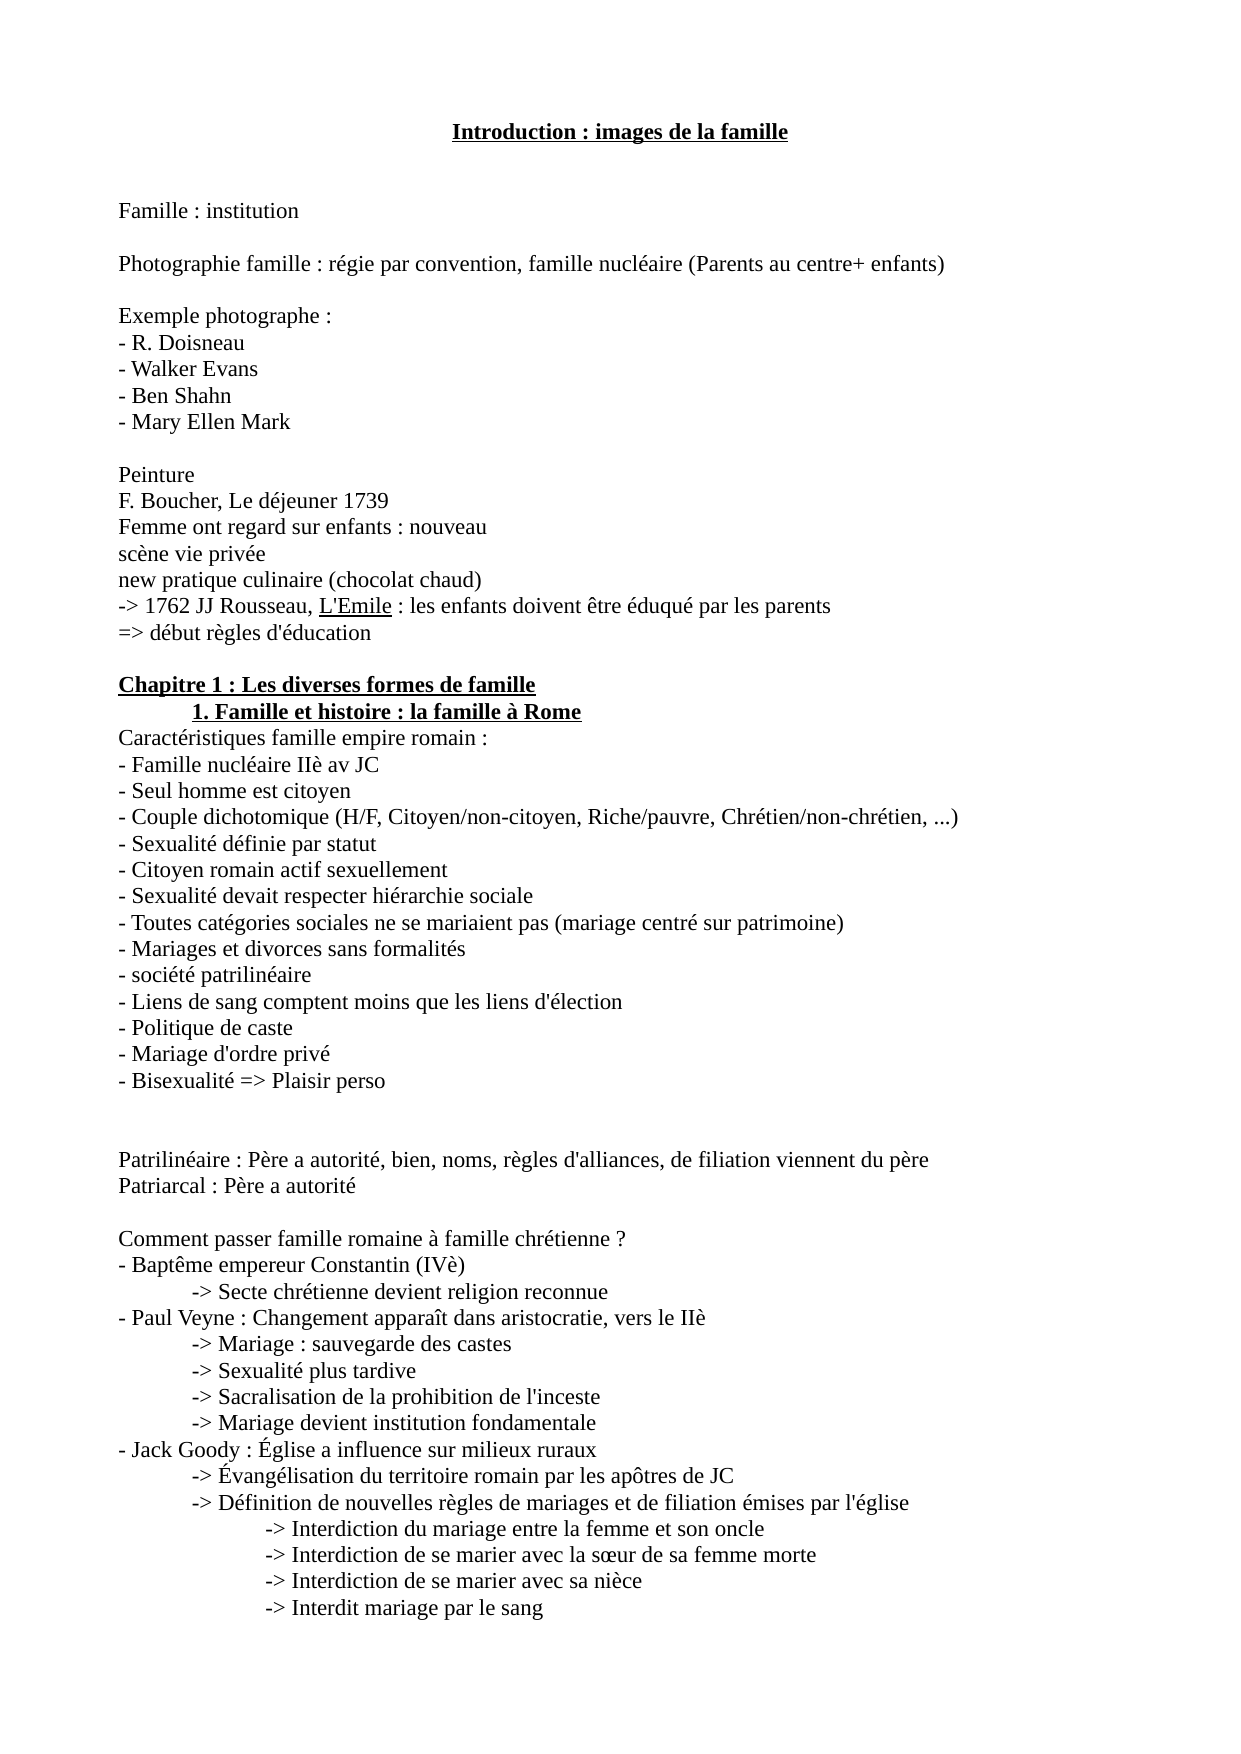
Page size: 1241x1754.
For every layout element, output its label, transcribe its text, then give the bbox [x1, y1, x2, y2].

text -> Sacralisation de la prohibition de l'inceste [118, 1383, 1122, 1409]
text - Couple dichotomique (H/F, Citoyen/non-citoyen, Riche/pauvre, Chrétien/non-chrétien, ...) [118, 803, 1122, 830]
text - Mariages et divorces sans formalités [118, 935, 1122, 961]
text -> Interdit mariage par le sang [118, 1594, 1122, 1620]
text - Bisexualité => Plaisir perso [118, 1067, 1122, 1093]
text -> Interdiction de se marier avec sa nièce [118, 1568, 1122, 1594]
text Chapitre 1 : Les diverses formes de famille [118, 672, 1122, 698]
text => début règles d'éducation [118, 619, 1122, 645]
text - Sexualité définie par statut [118, 830, 1122, 856]
text Introduction : images de la famille [118, 118, 1122, 144]
text -> Interdiction du mariage entre la femme et son oncle [118, 1515, 1122, 1541]
text - Citoyen romain actif sexuellement [118, 856, 1122, 882]
text Patriarcal : Père a autorité [118, 1172, 1122, 1199]
text Caractéristiques famille empire romain : [118, 724, 1122, 751]
text new pratique culinaire (chocolat chaud) [118, 566, 1122, 592]
text scène vie privée [118, 540, 1122, 566]
text - Jack Goody : Église a influence sur milieux ruraux [118, 1436, 1122, 1462]
text Patrilinéaire : Père a autorité, bien, noms, règles d'alliances, de filiation viennent du père [118, 1146, 1122, 1172]
text - R. Doisneau [118, 329, 1122, 355]
text - Politique de caste [118, 1014, 1122, 1041]
text -> 1762 JJ Rousseau, L'Emile : les enfants doivent être éduqué par les parents [118, 592, 1122, 619]
text Femme ont regard sur enfants : nouveau [118, 513, 1122, 540]
text -> Définition de nouvelles règles de mariages et de filiation émises par l'église [118, 1488, 1122, 1515]
text -> Mariage : sauvegarde des castes [118, 1330, 1122, 1357]
text - Paul Veyne : Changement apparaît dans aristocratie, vers le IIè [118, 1304, 1122, 1330]
text -> Interdiction de se marier avec la sœur de sa femme morte [118, 1541, 1122, 1568]
text Photographie famille : régie par convention, famille nucléaire (Parents au centre+ enfants) [118, 250, 1122, 276]
text - Famille nucléaire IIè av JC [118, 751, 1122, 777]
text Exemple photographe : [118, 303, 1122, 329]
text -> Sexualité plus tardive [118, 1357, 1122, 1383]
text Peinture [118, 461, 1122, 487]
text - Sexualité devait respecter hiérarchie sociale [118, 882, 1122, 909]
text - Ben Shahn [118, 382, 1122, 408]
text - Baptême empereur Constantin (IVè) [118, 1251, 1122, 1278]
text - Toutes catégories sociales ne se mariaient pas (mariage centré sur patrimoine) [118, 909, 1122, 935]
text - société patrilinéaire [118, 961, 1122, 988]
text -> Secte chrétienne devient religion reconnue [118, 1278, 1122, 1304]
text 1. Famille et histoire : la famille à Rome [118, 698, 1122, 724]
text -> Évangélisation du territoire romain par les apôtres de JC [118, 1462, 1122, 1488]
text Famille : institution [118, 197, 1122, 223]
text - Liens de sang comptent moins que les liens d'élection [118, 988, 1122, 1014]
text F. Boucher, Le déjeuner 1739 [118, 487, 1122, 513]
text - Mary Ellen Mark [118, 408, 1122, 434]
text - Walker Evans [118, 355, 1122, 382]
text - Mariage d'ordre privé [118, 1041, 1122, 1067]
text - Seul homme est citoyen [118, 777, 1122, 803]
text -> Mariage devient institution fondamentale [118, 1409, 1122, 1436]
text Comment passer famille romaine à famille chrétienne ? [118, 1225, 1122, 1251]
